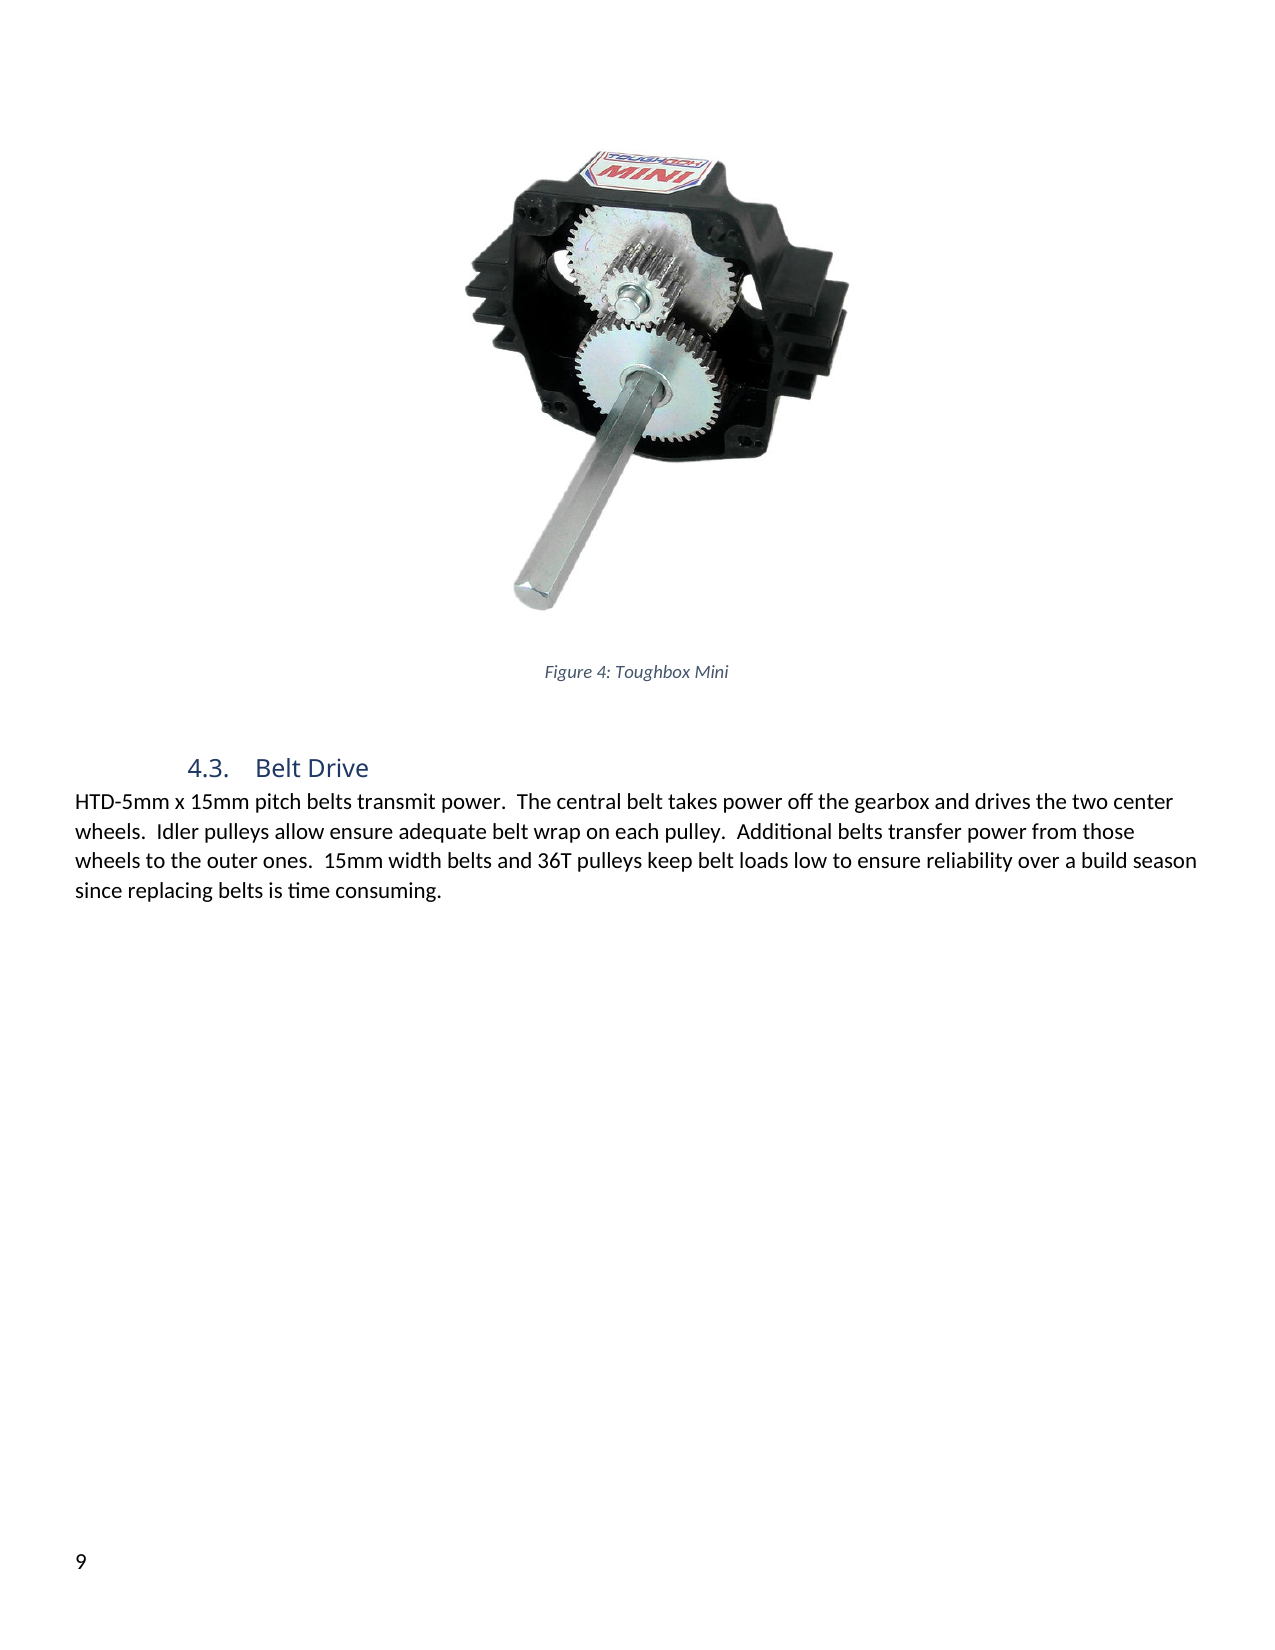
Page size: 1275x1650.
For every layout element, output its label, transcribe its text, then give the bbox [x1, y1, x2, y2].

text Figure 4: Toughbox Mini [75, 660, 1200, 683]
text HTD-5mm x 15mm pitch belts transmit power. The central belt takes power off the gearbox and drives the two center wheels. Idler pulleys allow ensure adequate belt wrap on each pulley. Additional belts transfer power from those wheels to the outer ones. 15mm width belts and 36T pulleys keep belt loads low to ensure reliability over a build season since replacing belts is time consuming. [75, 787, 1200, 904]
subtitle Belt Drive [187, 751, 1200, 784]
picture [354, 75, 921, 642]
